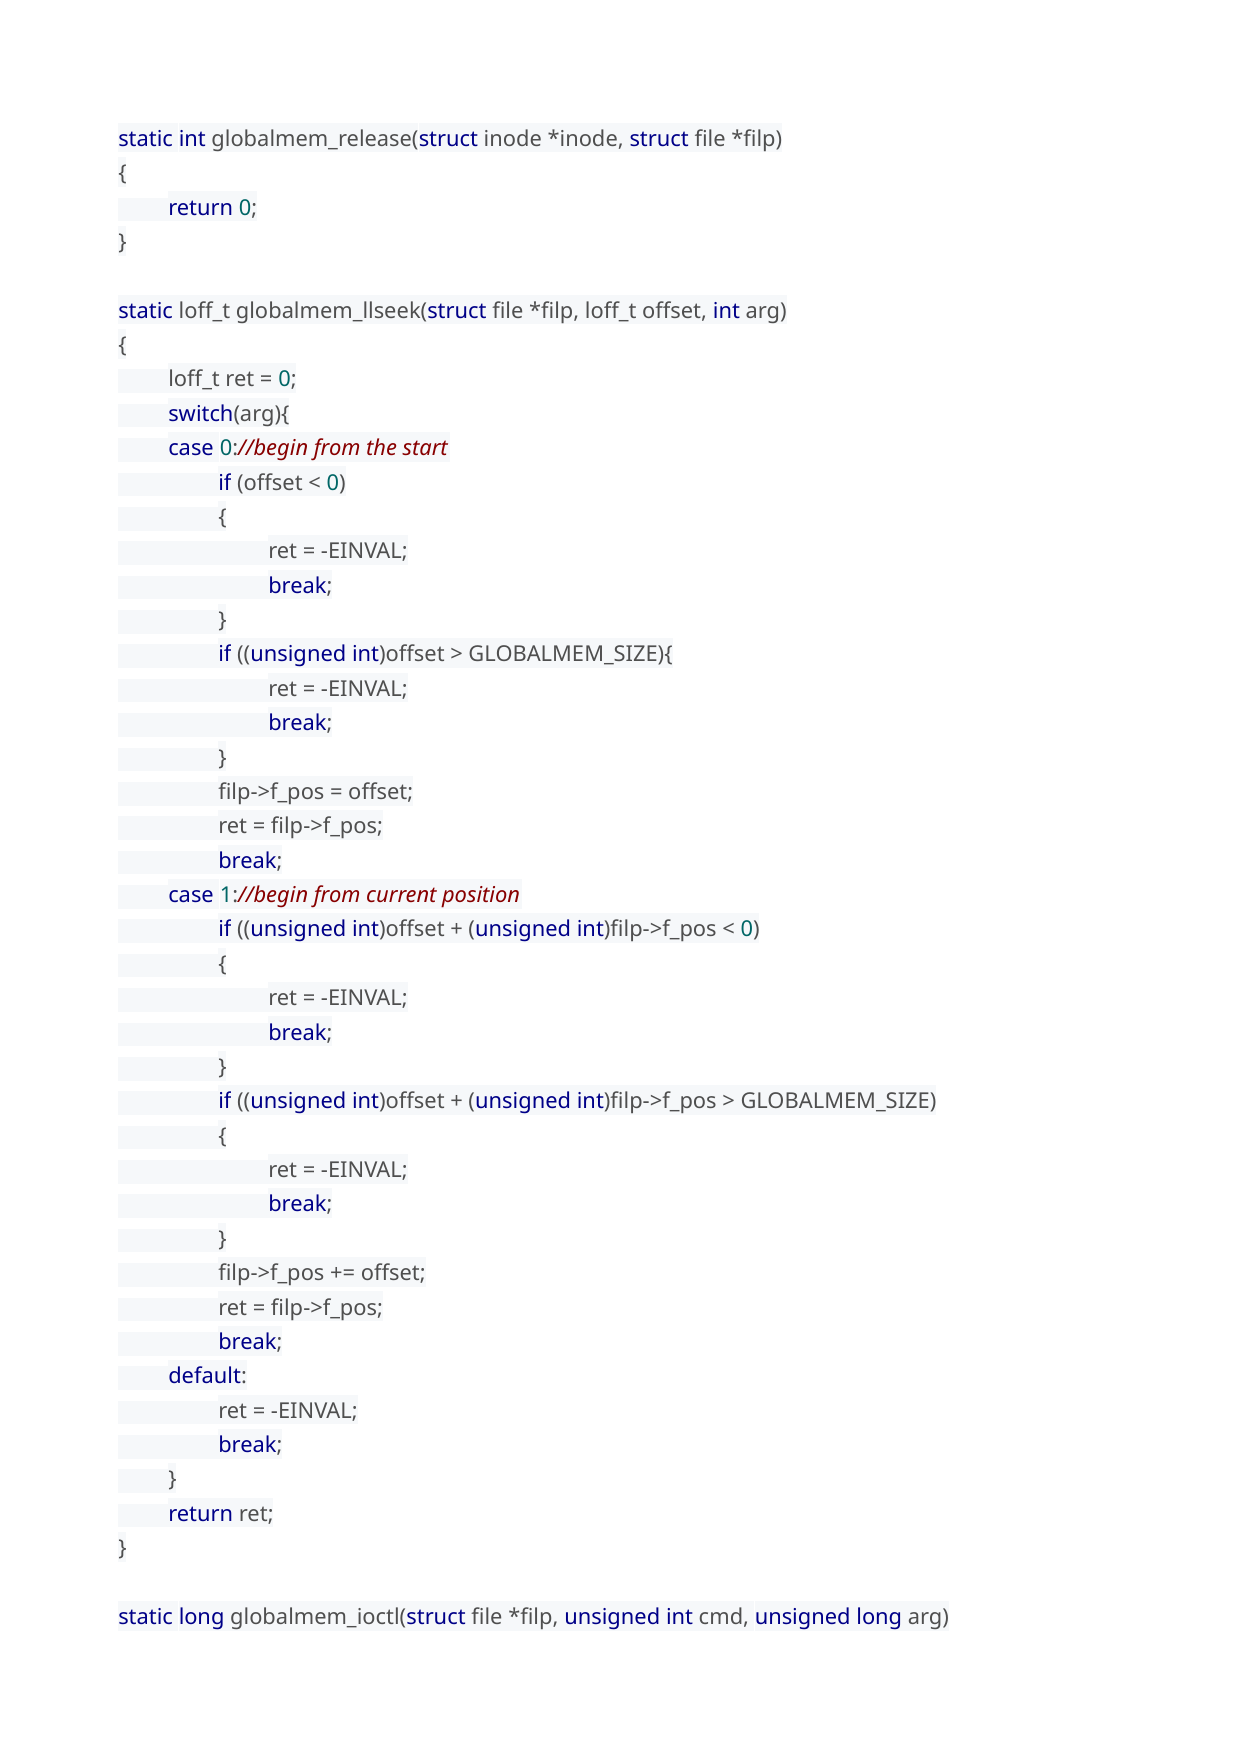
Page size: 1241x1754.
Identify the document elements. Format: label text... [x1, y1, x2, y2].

text { [118, 1115, 1122, 1149]
text if ((unsigned int)offset + (unsigned int)filp->f_pos > GLOBALMEM_SIZE) [118, 1081, 1122, 1115]
text case 1://begin from current position [118, 874, 1122, 909]
text } [118, 1459, 1122, 1493]
text ret = filp->f_pos; [118, 806, 1122, 840]
text switch(arg){ [118, 393, 1122, 427]
text return ret; [118, 1493, 1122, 1527]
text filp->f_pos += offset; [118, 1252, 1122, 1287]
text { [118, 496, 1122, 531]
text ret = -EINVAL; [118, 668, 1122, 702]
text } [118, 1046, 1122, 1081]
text ret = -EINVAL; [118, 531, 1122, 565]
text case 0://begin from the start [118, 427, 1122, 462]
text { [118, 152, 1122, 187]
text ret = filp->f_pos; [118, 1287, 1122, 1321]
text break; [118, 1321, 1122, 1356]
text break; [118, 1184, 1122, 1218]
text break; [118, 702, 1122, 737]
text } [118, 737, 1122, 771]
text if ((unsigned int)offset + (unsigned int)filp->f_pos < 0) [118, 909, 1122, 943]
text default: [118, 1356, 1122, 1390]
text } [118, 221, 1122, 256]
text } [118, 1527, 1122, 1562]
text { [118, 943, 1122, 977]
text ret = -EINVAL; [118, 977, 1122, 1012]
text break; [118, 565, 1122, 599]
text ret = -EINVAL; [118, 1390, 1122, 1424]
text static loff_t globalmem_llseek(struct file *filp, loff_t offset, int arg) [118, 290, 1122, 324]
text break; [118, 1012, 1122, 1046]
text return 0; [118, 187, 1122, 221]
text static int globalmem_release(struct inode *inode, struct file *filp) [118, 118, 1122, 152]
text break; [118, 1424, 1122, 1459]
text if ((unsigned int)offset > GLOBALMEM_SIZE){ [118, 634, 1122, 668]
text } [118, 599, 1122, 634]
text { [118, 324, 1122, 359]
text loff_t ret = 0; [118, 359, 1122, 393]
text static long globalmem_ioctl(struct file *filp, unsigned int cmd, unsigned long arg) [118, 1596, 1122, 1631]
text } [118, 1218, 1122, 1252]
text ret = -EINVAL; [118, 1149, 1122, 1184]
text if (offset < 0) [118, 462, 1122, 496]
text break; [118, 840, 1122, 874]
text filp->f_pos = offset; [118, 771, 1122, 806]
